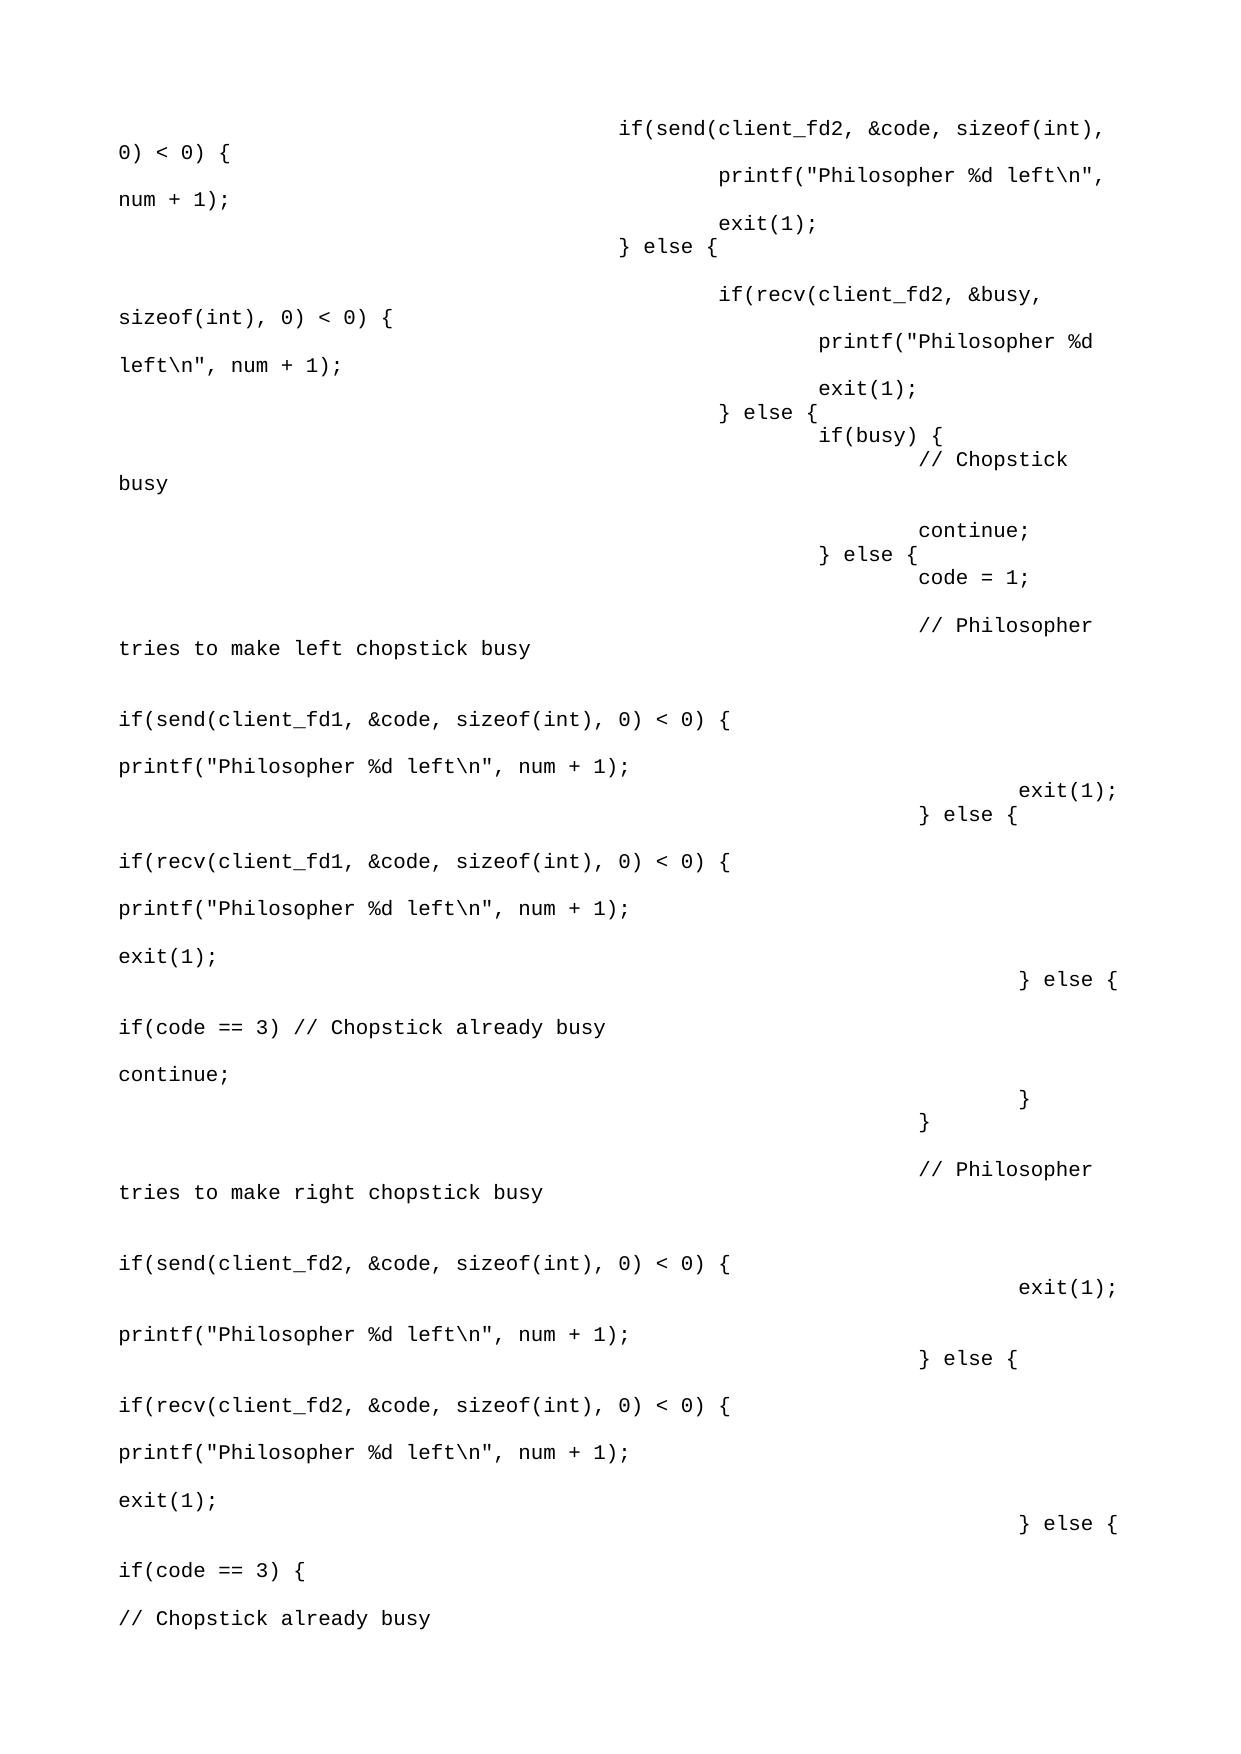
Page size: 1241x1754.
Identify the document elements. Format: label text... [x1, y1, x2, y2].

text exit(1); [118, 780, 1122, 804]
text } else { [118, 1513, 1122, 1537]
text } [118, 1111, 1122, 1135]
text continue; [118, 520, 1122, 544]
text code = 1; [118, 567, 1122, 591]
text } [118, 1088, 1122, 1111]
text if(send(client_fd2, &code, sizeof(int), 0) < 0) { [118, 1229, 1122, 1277]
text } else { [118, 236, 1122, 260]
text printf("Philosopher %d left\n", num + 1); [118, 875, 1122, 922]
text if(code == 3) { [118, 1537, 1122, 1584]
text exit(1); [118, 922, 1122, 969]
text if(recv(client_fd2, &code, sizeof(int), 0) < 0) { [118, 1371, 1122, 1419]
text } else { [118, 804, 1122, 827]
text exit(1); [118, 378, 1122, 402]
text printf("Philosopher %d left\n", num + 1); [118, 1419, 1122, 1466]
text } else { [118, 969, 1122, 993]
text // Philosopher tries to make left chopstick busy [118, 615, 1122, 662]
text printf("Philosopher %d left\n", num + 1); [118, 1300, 1122, 1348]
text // Chopstick already busy [118, 1584, 1122, 1631]
text } else { [118, 402, 1122, 426]
text if(recv(client_fd1, &code, sizeof(int), 0) < 0) { [118, 827, 1122, 875]
text exit(1); [118, 1466, 1122, 1513]
text if(busy) { [118, 426, 1122, 449]
text printf("Philosopher %d left\n", num + 1); [118, 733, 1122, 780]
text if(recv(client_fd2, &busy, sizeof(int), 0) < 0) { [118, 284, 1122, 331]
text } else { [118, 544, 1122, 567]
text if(send(client_fd1, &code, sizeof(int), 0) < 0) { [118, 686, 1122, 733]
text exit(1); [118, 213, 1122, 236]
text printf("Philosopher %d left\n", num + 1); [118, 331, 1122, 378]
text if(send(client_fd2, &code, sizeof(int), 0) < 0) { [118, 118, 1122, 165]
text exit(1); [118, 1277, 1122, 1300]
text continue; [118, 1040, 1122, 1088]
text if(code == 3) // Chopstick already busy [118, 993, 1122, 1040]
text // Chopstick busy [118, 449, 1122, 496]
text printf("Philosopher %d left\n", num + 1); [118, 165, 1122, 213]
text } else { [118, 1348, 1122, 1371]
text // Philosopher tries to make right chopstick busy [118, 1158, 1122, 1206]
